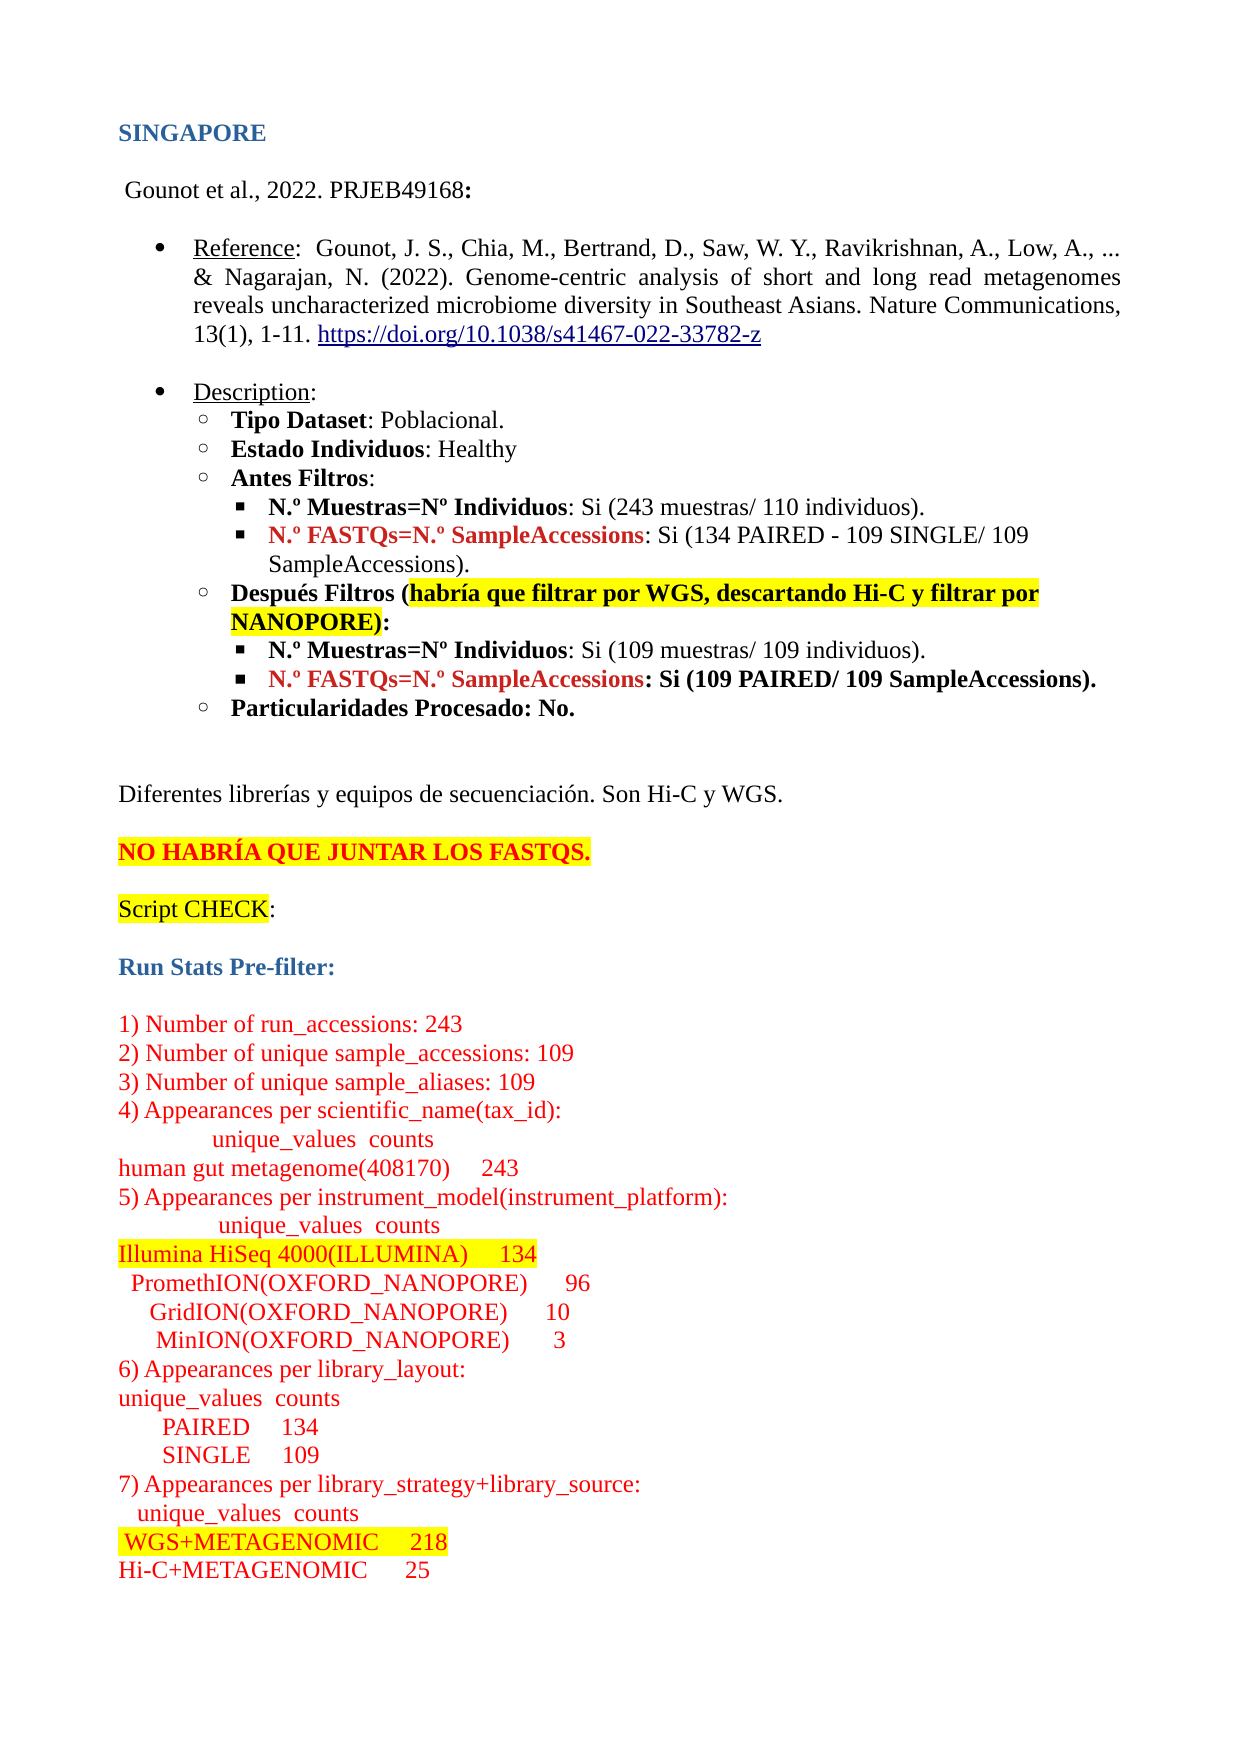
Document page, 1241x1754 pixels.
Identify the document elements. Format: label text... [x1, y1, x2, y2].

list Estado Individuos: Healthy [193, 434, 1122, 463]
list Tipo Dataset: Poblacional. [193, 406, 1122, 434]
text 2) Number of unique sample_accessions: 109 [118, 1038, 1122, 1067]
text Illumina HiSeq 4000(ILLUMINA) 134 [118, 1239, 1122, 1268]
text unique_values counts [118, 1498, 1122, 1527]
list N.º Muestras=Nº Individuos: Si (109 muestras/ 109 individuos). [231, 636, 1122, 664]
text unique_values counts [118, 1383, 1122, 1412]
text WGS+METAGENOMIC 218 [118, 1527, 1122, 1556]
list Reference: Gounot, J. S., Chia, M., Bertrand, D., Saw, W. Y., Ravikrishnan, A., Low, A., ... & Nagarajan, N. (2022). Genome-centric analysis of short and long read metagenomes reveals uncharacterized microbiome diversity in Southeast Asians. Nature Communications, 13(1), 1-11. https://doi.org/10.1038/s41467-022-33782-z [156, 233, 1122, 348]
text Diferentes librerías y equipos de secuenciación. Son Hi-C y WGS. [118, 779, 1122, 808]
text Script CHECK: [118, 894, 1122, 923]
text 4) Appearances per scientific_name(tax_id): [118, 1096, 1122, 1124]
text SINGLE 109 [118, 1441, 1122, 1469]
list N.º FASTQs=N.º SampleAccessions: Si (134 PAIRED - 109 SINGLE/ 109 SampleAccessions). [231, 521, 1122, 578]
text PAIRED 134 [118, 1412, 1122, 1441]
text Hi-C+METAGENOMIC 25 [118, 1556, 1122, 1584]
text 6) Appearances per library_layout: [118, 1354, 1122, 1383]
list Particularidades Procesado: No. [193, 693, 1122, 722]
text 3) Number of unique sample_aliases: 109 [118, 1067, 1122, 1096]
list Antes Filtros: [193, 463, 1122, 492]
text unique_values counts [118, 1211, 1122, 1239]
text Run Stats Pre-filter: [118, 952, 1122, 981]
text human gut metagenome(408170) 243 [118, 1153, 1122, 1182]
text Gounot et al., 2022. PRJEB49168: [118, 176, 1122, 204]
text 5) Appearances per instrument_model(instrument_platform): [118, 1182, 1122, 1211]
text unique_values counts [118, 1124, 1122, 1153]
list Description: [156, 377, 1122, 406]
list N.º FASTQs=N.º SampleAccessions: Si (109 PAIRED/ 109 SampleAccessions). [231, 664, 1122, 693]
text GridION(OXFORD_NANOPORE) 10 [118, 1297, 1122, 1326]
list Después Filtros (habría que filtrar por WGS, descartando Hi-C y filtrar por NANOPORE): [193, 578, 1122, 636]
text 1) Number of run_accessions: 243 [118, 1009, 1122, 1038]
text PromethION(OXFORD_NANOPORE) 96 [118, 1268, 1122, 1297]
text NO HABRÍA QUE JUNTAR LOS FASTQS. [118, 837, 1122, 866]
text MinION(OXFORD_NANOPORE) 3 [118, 1326, 1122, 1354]
text SINGAPORE [118, 118, 1122, 147]
text 7) Appearances per library_strategy+library_source: [118, 1469, 1122, 1498]
list N.º Muestras=Nº Individuos: Si (243 muestras/ 110 individuos). [231, 492, 1122, 521]
